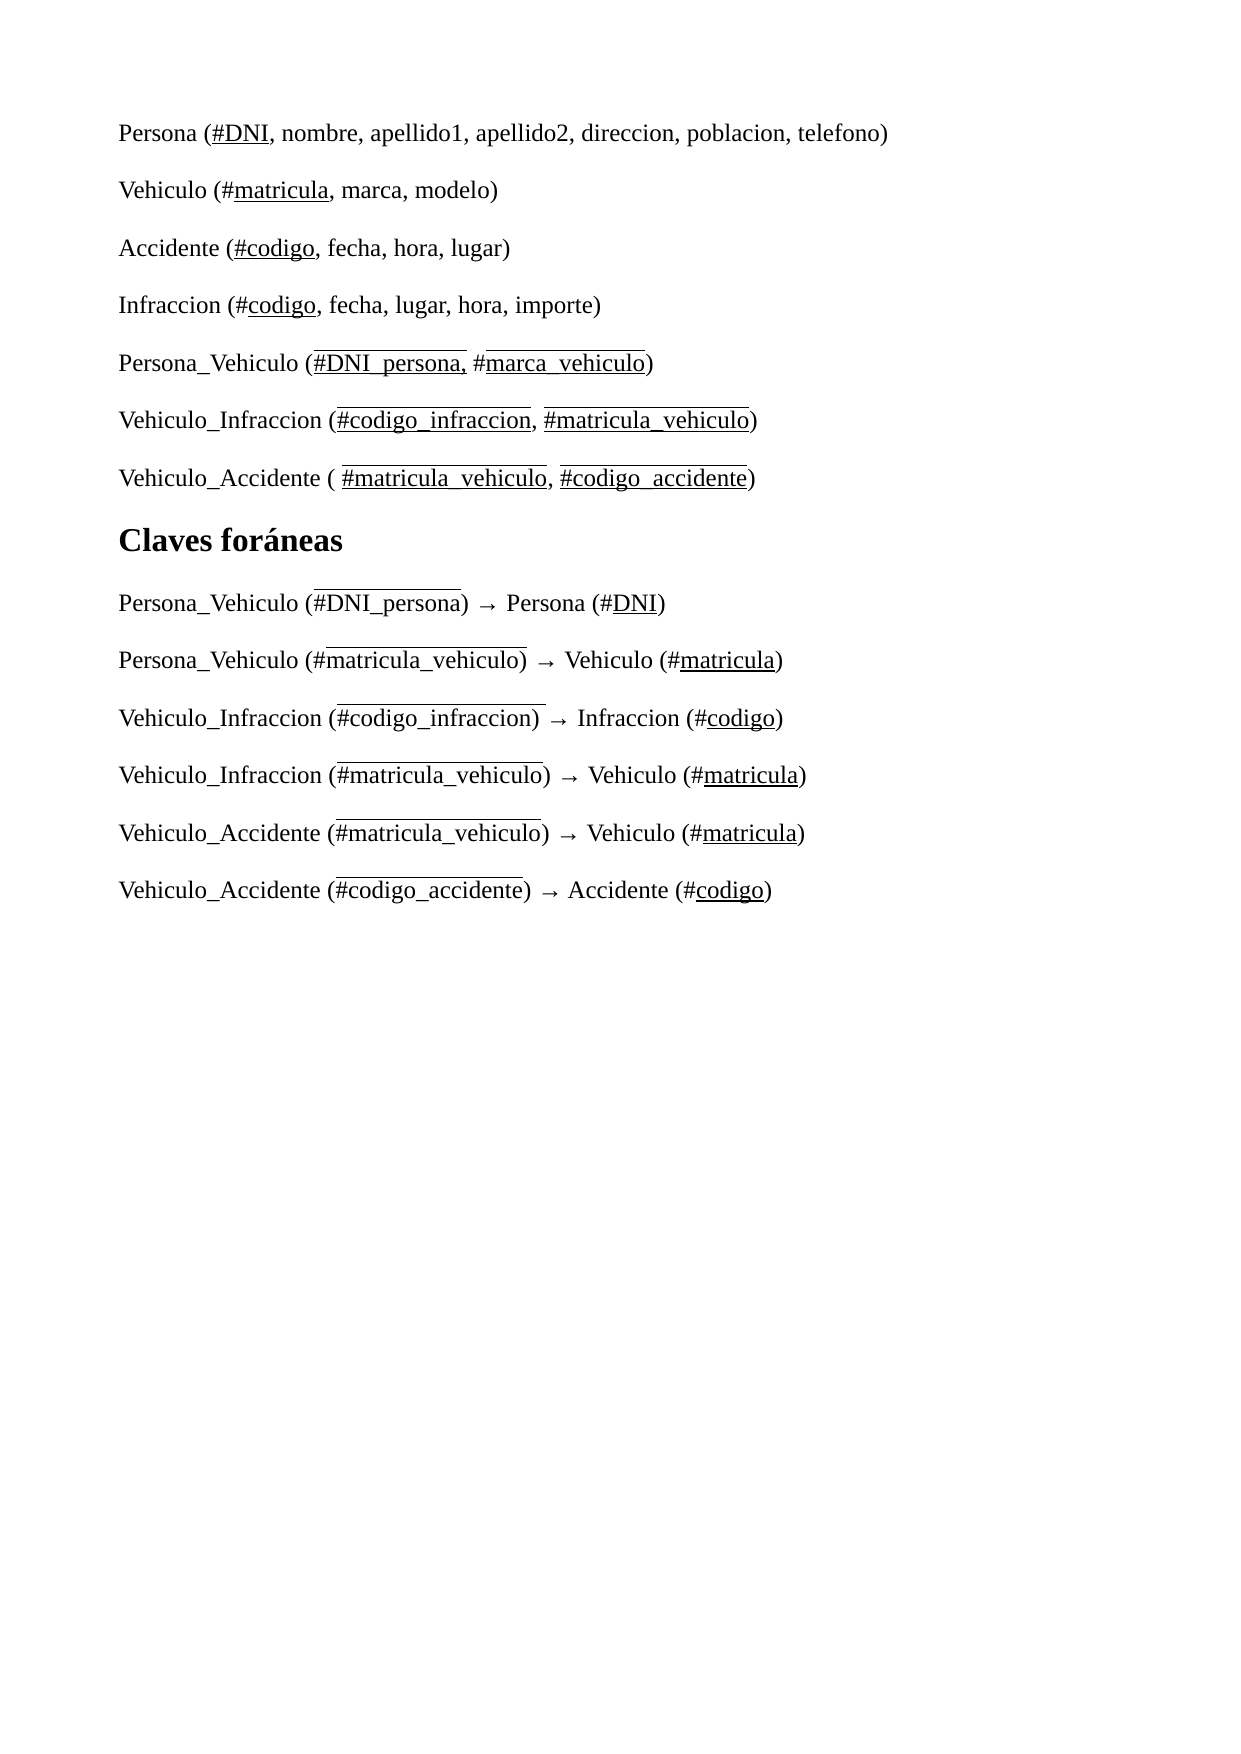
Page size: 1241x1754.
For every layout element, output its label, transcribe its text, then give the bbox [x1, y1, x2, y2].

text Persona (#DNI, nombre, apellido1, apellido2, direccion, poblacion, telefono) [118, 118, 1122, 147]
text Vehiculo_Accidente (#matricula_vehiculo) → Vehiculo (#matricula) [118, 818, 1122, 846]
text Persona_Vehiculo (#DNI_persona, #marca_vehiculo) [118, 348, 1122, 377]
text Infraccion (#codigo, fecha, lugar, hora, importe) [118, 291, 1122, 319]
text Vehiculo_Infraccion (#matricula_vehiculo) → Vehiculo (#matricula) [118, 760, 1122, 789]
text Accidente (#codigo, fecha, hora, lugar) [118, 233, 1122, 262]
text Persona_Vehiculo (#matricula_vehiculo) → Vehiculo (#matricula) [118, 645, 1122, 674]
text Persona_Vehiculo (#DNI_persona) → Persona (#DNI) [118, 588, 1122, 616]
text Vehiculo (#matricula, marca, modelo) [118, 176, 1122, 204]
text Vehiculo_Infraccion (#codigo_infraccion) → Infraccion (#codigo) [118, 703, 1122, 731]
text Vehiculo_Accidente ( #matricula_vehiculo, #codigo_accidente) [118, 463, 1122, 492]
text Vehiculo_Accidente (#codigo_accidente) → Accidente (#codigo) [118, 875, 1122, 904]
text Claves foráneas [118, 521, 1122, 559]
text Vehiculo_Infraccion (#codigo_infraccion, #matricula_vehiculo) [118, 406, 1122, 434]
